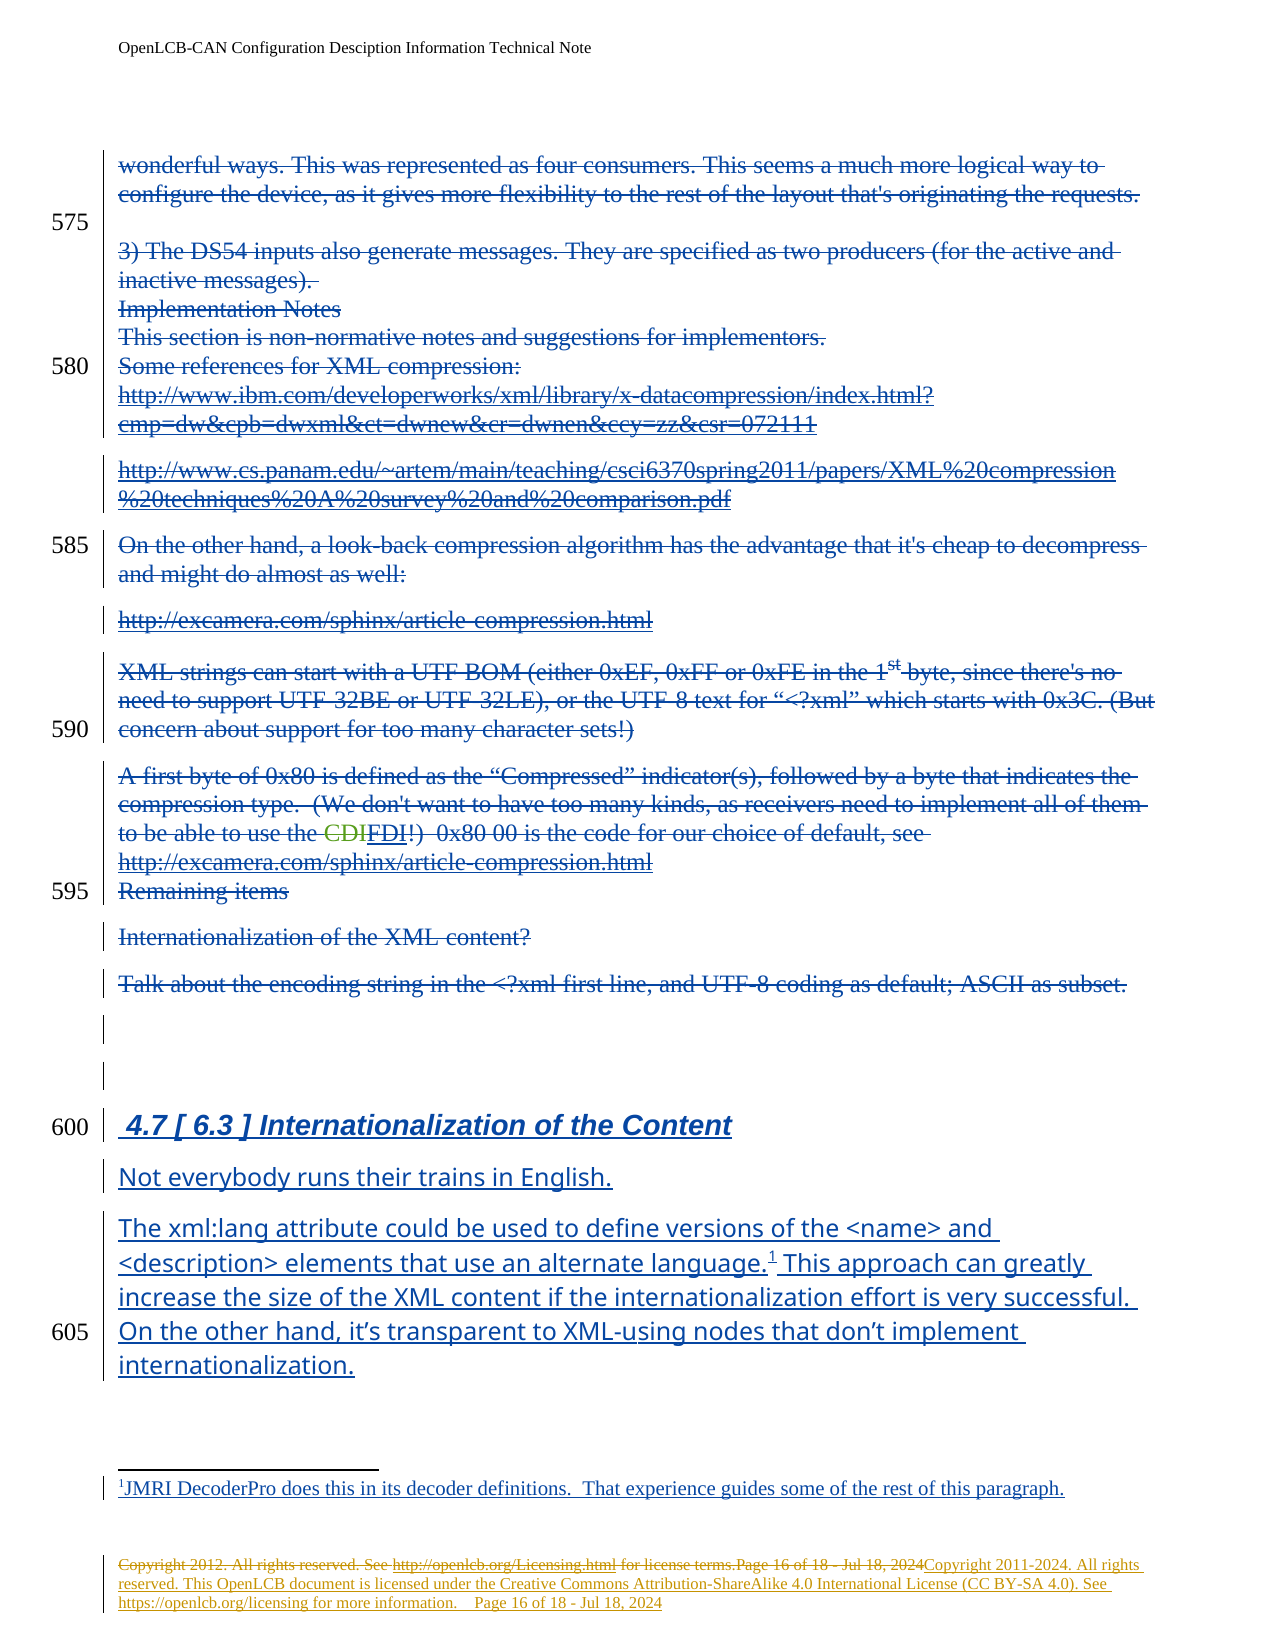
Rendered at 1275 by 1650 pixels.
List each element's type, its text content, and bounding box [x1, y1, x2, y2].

text The xml:lang attribute could be used to define versions of the <name> and <description> elements that use an alternate language. This approach can greatly increase the size of the XML content if the internationalization effort is very successful. On the other hand, it’s transparent to XML-using nodes that don’t implement internationalization. [118, 1211, 1157, 1381]
text Not everybody runs their trains in English. [118, 1159, 1157, 1193]
subtitle Internationalization of the Content [118, 1108, 1157, 1142]
text JMRI DecoderPro does this in its decoder definitions. That experience guides some of the rest of this paragraph. [118, 1476, 1157, 1500]
